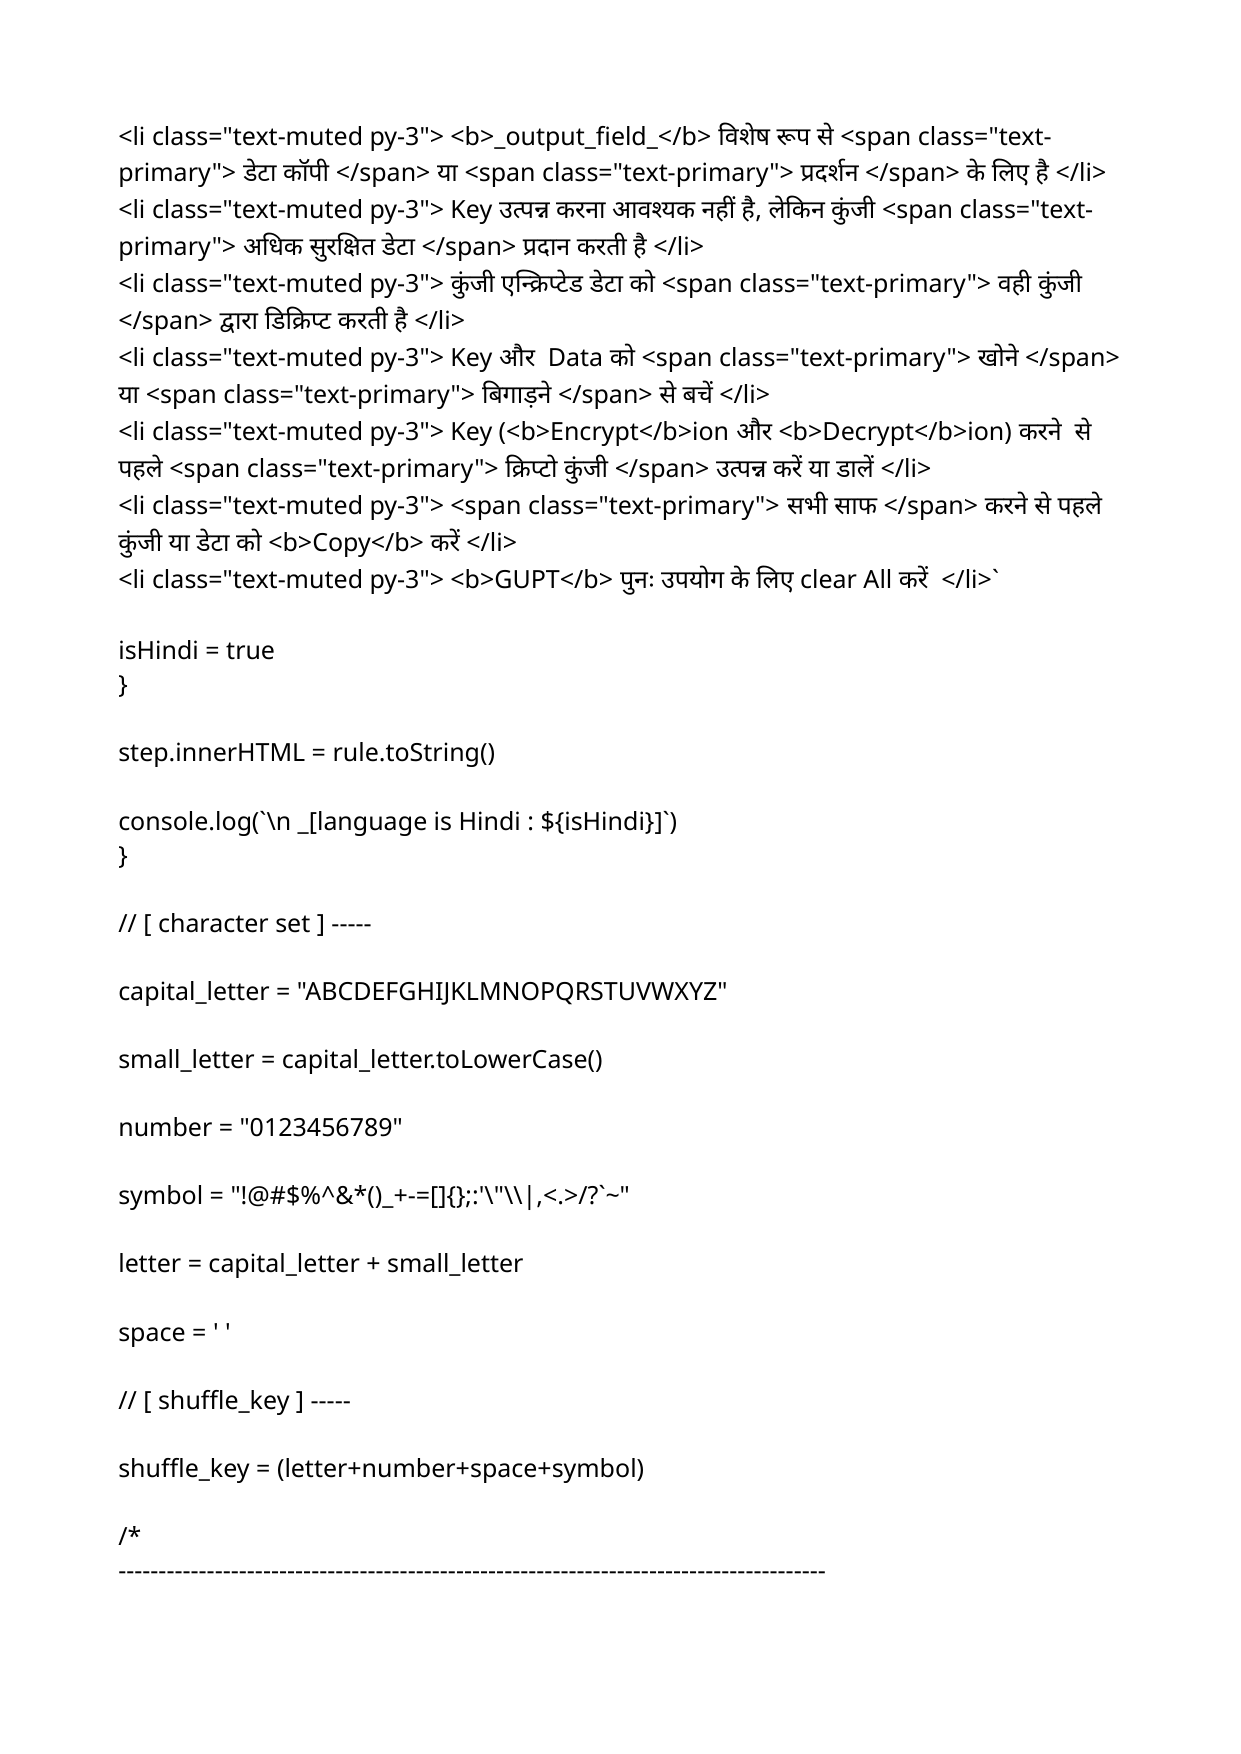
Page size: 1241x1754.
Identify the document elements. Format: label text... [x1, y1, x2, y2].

text step.innerHTML = rule.toString() [118, 735, 1122, 769]
text small_letter = capital_letter.toLowerCase() [118, 1042, 1122, 1076]
text console.log(`\n _[language is Hindi : ${isHindi}]`) [118, 803, 1122, 837]
text number = "0123456789" [118, 1110, 1122, 1144]
text <li class="text-muted py-3"> Key उत्पन्न करना आवश्यक नहीं है, लेकिन कुंजी <span class="text-primary"> अधिक सुरक्षित डेटा </span> प्रदान करती है </li> [118, 192, 1122, 266]
text <li class="text-muted py-3"> Key और Data को <span class="text-primary"> खोने </span> या <span class="text-primary"> बिगाड़ने </span> से बचें </li> [118, 340, 1122, 414]
text capital_letter = "ABCDEFGHIJKLMNOPQRSTUVWXYZ" [118, 973, 1122, 1008]
text letter = capital_letter + small_letter [118, 1246, 1122, 1280]
text <li class="text-muted py-3"> <b>GUPT</b> पुनः उपयोग के लिए clear All करें </li>` [118, 562, 1122, 599]
text // [ shuffle_key ] ----- [118, 1382, 1122, 1416]
text ---------------------------------------------------------------------------------------- [118, 1553, 1122, 1587]
text isHindi = true [118, 633, 1122, 667]
text <li class="text-muted py-3"> <span class="text-primary"> सभी साफ </span> करने से पहले कुंजी या डेटा को <b>Copy</b> करें </li> [118, 488, 1122, 562]
text <li class="text-muted py-3"> कुंजी एन्क्रिप्टेड डेटा को <span class="text-primary"> वही कुंजी </span> द्वारा डिक्रिप्ट करती है </li> [118, 266, 1122, 340]
text symbol = "!@#$%^&*()_+-=[]{};:'\"\\|,<.>/?`~" [118, 1178, 1122, 1212]
text /* [118, 1518, 1122, 1553]
text space = ' ' [118, 1314, 1122, 1348]
text shuffle_key = (letter+number+space+symbol) [118, 1450, 1122, 1484]
text <li class="text-muted py-3"> Key (<b>Encrypt</b>ion और <b>Decrypt</b>ion) करने से पहले <span class="text-primary"> क्रिप्टो कुंजी </span> उत्पन्न करें या डालें </li> [118, 414, 1122, 488]
text } [118, 667, 1122, 701]
text // [ character set ] ----- [118, 905, 1122, 939]
text <li class="text-muted py-3"> <b>_output_field_</b> विशेष रूप से <span class="text-primary"> डेटा कॉपी </span> या <span class="text-primary"> प्रदर्शन </span> के लिए है </li> [118, 118, 1122, 192]
text } [118, 837, 1122, 871]
